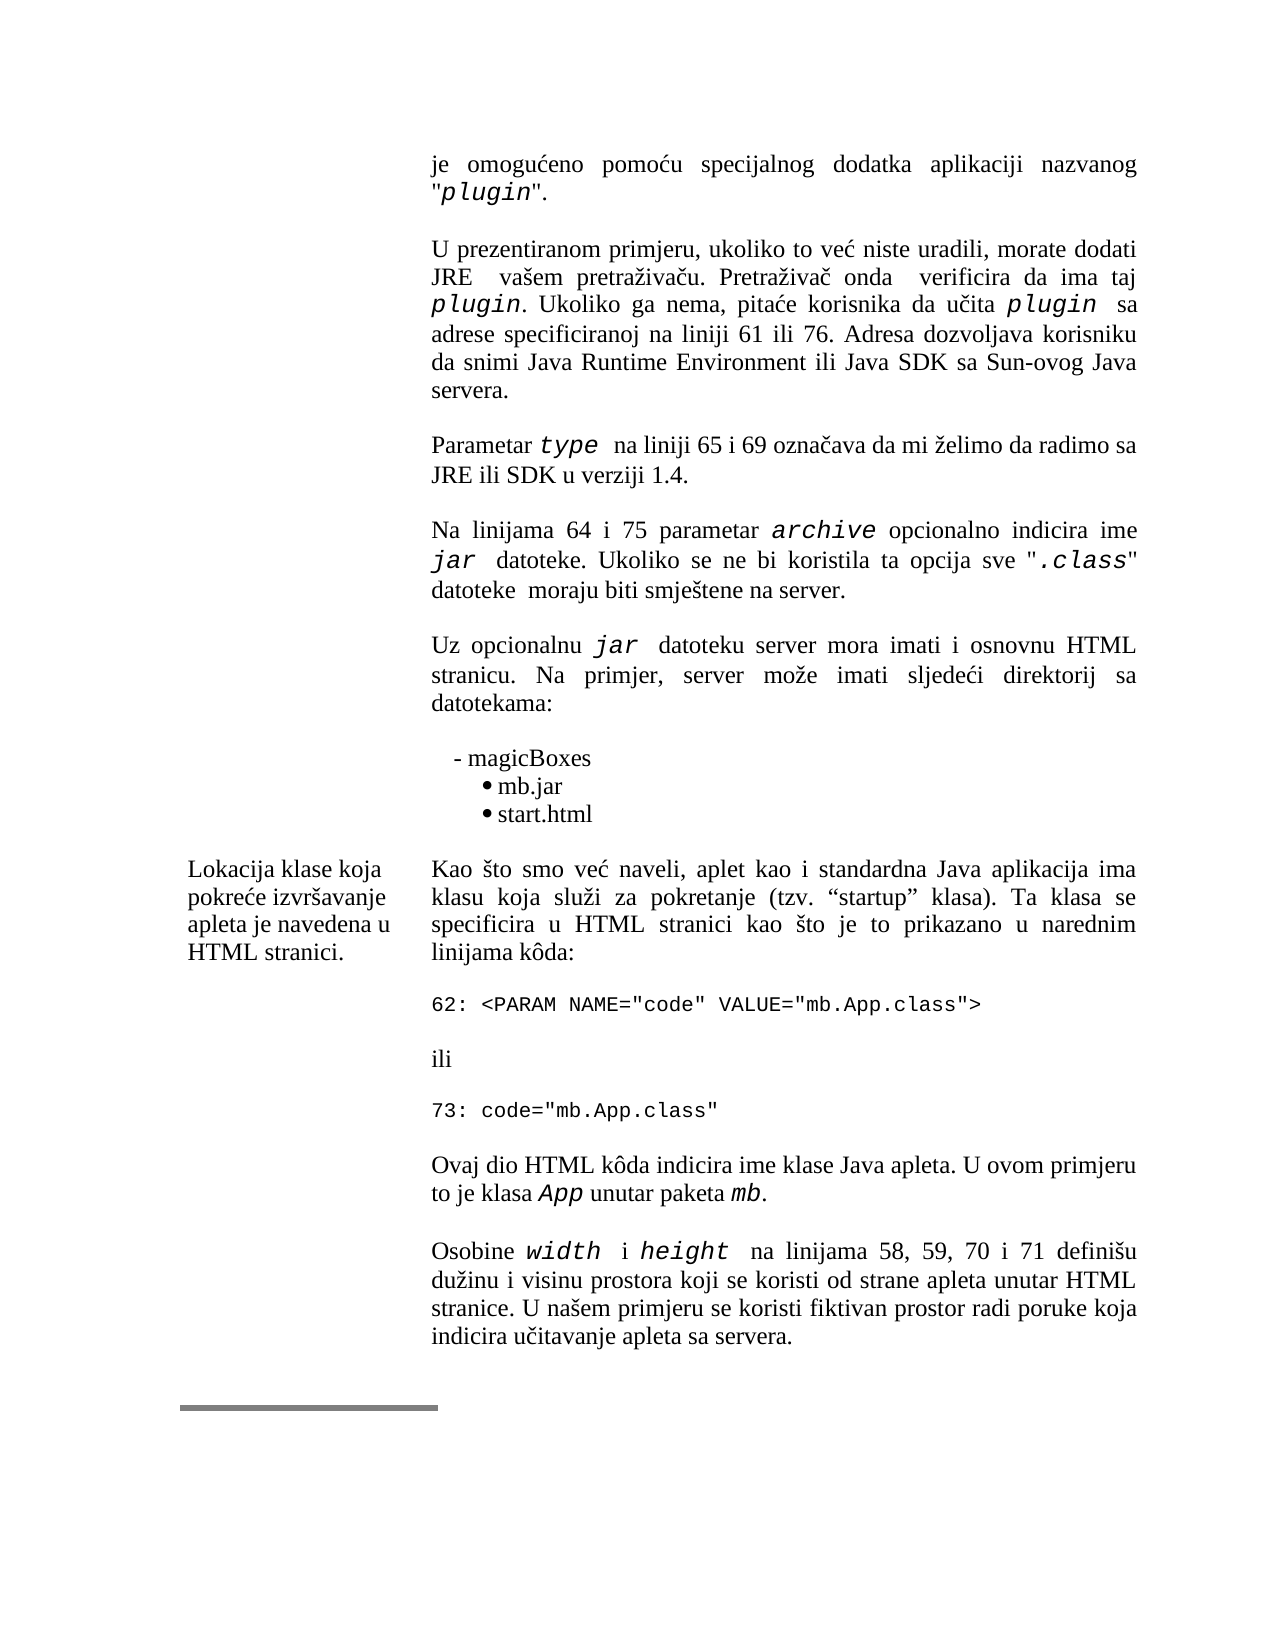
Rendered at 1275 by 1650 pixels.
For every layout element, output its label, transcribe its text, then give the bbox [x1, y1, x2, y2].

table_header [180, 1405, 438, 1411]
table_header je omogućeno pomoću specijalnog dodatka aplikaciji nazvanog "plugin". [424, 150, 1145, 207]
table_header Ovaj dio HTML kôda indicira ime klase Java apleta. U ovom primjeru to je klasa App unutar paketa mb. [424, 1152, 1145, 1209]
table_header [180, 235, 424, 403]
table_header [180, 1152, 424, 1209]
table_header Uz opcionalnu jar datoteku server mora imati i osnovnu HTML stranicu. Na primjer, server može imati sljedeći direktorij sa datotekama: [424, 631, 1145, 717]
table_header [180, 516, 424, 604]
table_header Parametar type na liniji 65 i 69 označava da mi želimo da radimo sa JRE ili SDK u verziji 1.4. [424, 431, 1145, 489]
table_header Lokacija klase koja pokreće izvršavanje apleta je navedena u HTML stranici. [180, 855, 424, 1124]
table_header [180, 150, 424, 207]
table_header [180, 631, 424, 717]
table_header Kao što smo već naveli, aplet kao i standardna Java aplikacija ima klasu koja služi za pokretanje (tzv. “startup” klasa). Ta klasa se specificira u HTML stranici kao što je to prikazano u narednim linijama kôda: 62: <PARAM NAME="code" VALUE="mb.App.class"> ili 73: code="mb.App.class" [424, 855, 1145, 1124]
table_header [180, 431, 424, 489]
table_header - magicBoxes  mb.jar  start.html [424, 744, 1145, 827]
table_header U prezentiranom primjeru, ukoliko to već niste uradili, morate dodati JRE vašem pretraživaču. Pretraživač onda verificira da ima taj plugin. Ukoliko ga nema, pitaće korisnika da učita plugin sa adrese specificiranoj na liniji 61 ili 76. Adresa dozvoljava korisniku da snimi Java Runtime Environment ili Java SDK sa Sun-ovog Java servera. [424, 235, 1145, 403]
table_header Osobine width i height na linijama 58, 59, 70 i 71 definišu dužinu i visinu prostora koji se koristi od strane apleta unutar HTML stranice. U našem primjeru se koristi fiktivan prostor radi poruke koja indicira učitavanje apleta sa servera. [424, 1237, 1145, 1350]
table_header [180, 744, 424, 827]
table_header Na linijama 64 i 75 parametar archive opcionalno indicira ime jar datoteke. Ukoliko se ne bi koristila ta opcija sve ".class" datoteke moraju biti smještene na server. [424, 516, 1145, 604]
table_header [180, 1237, 424, 1350]
